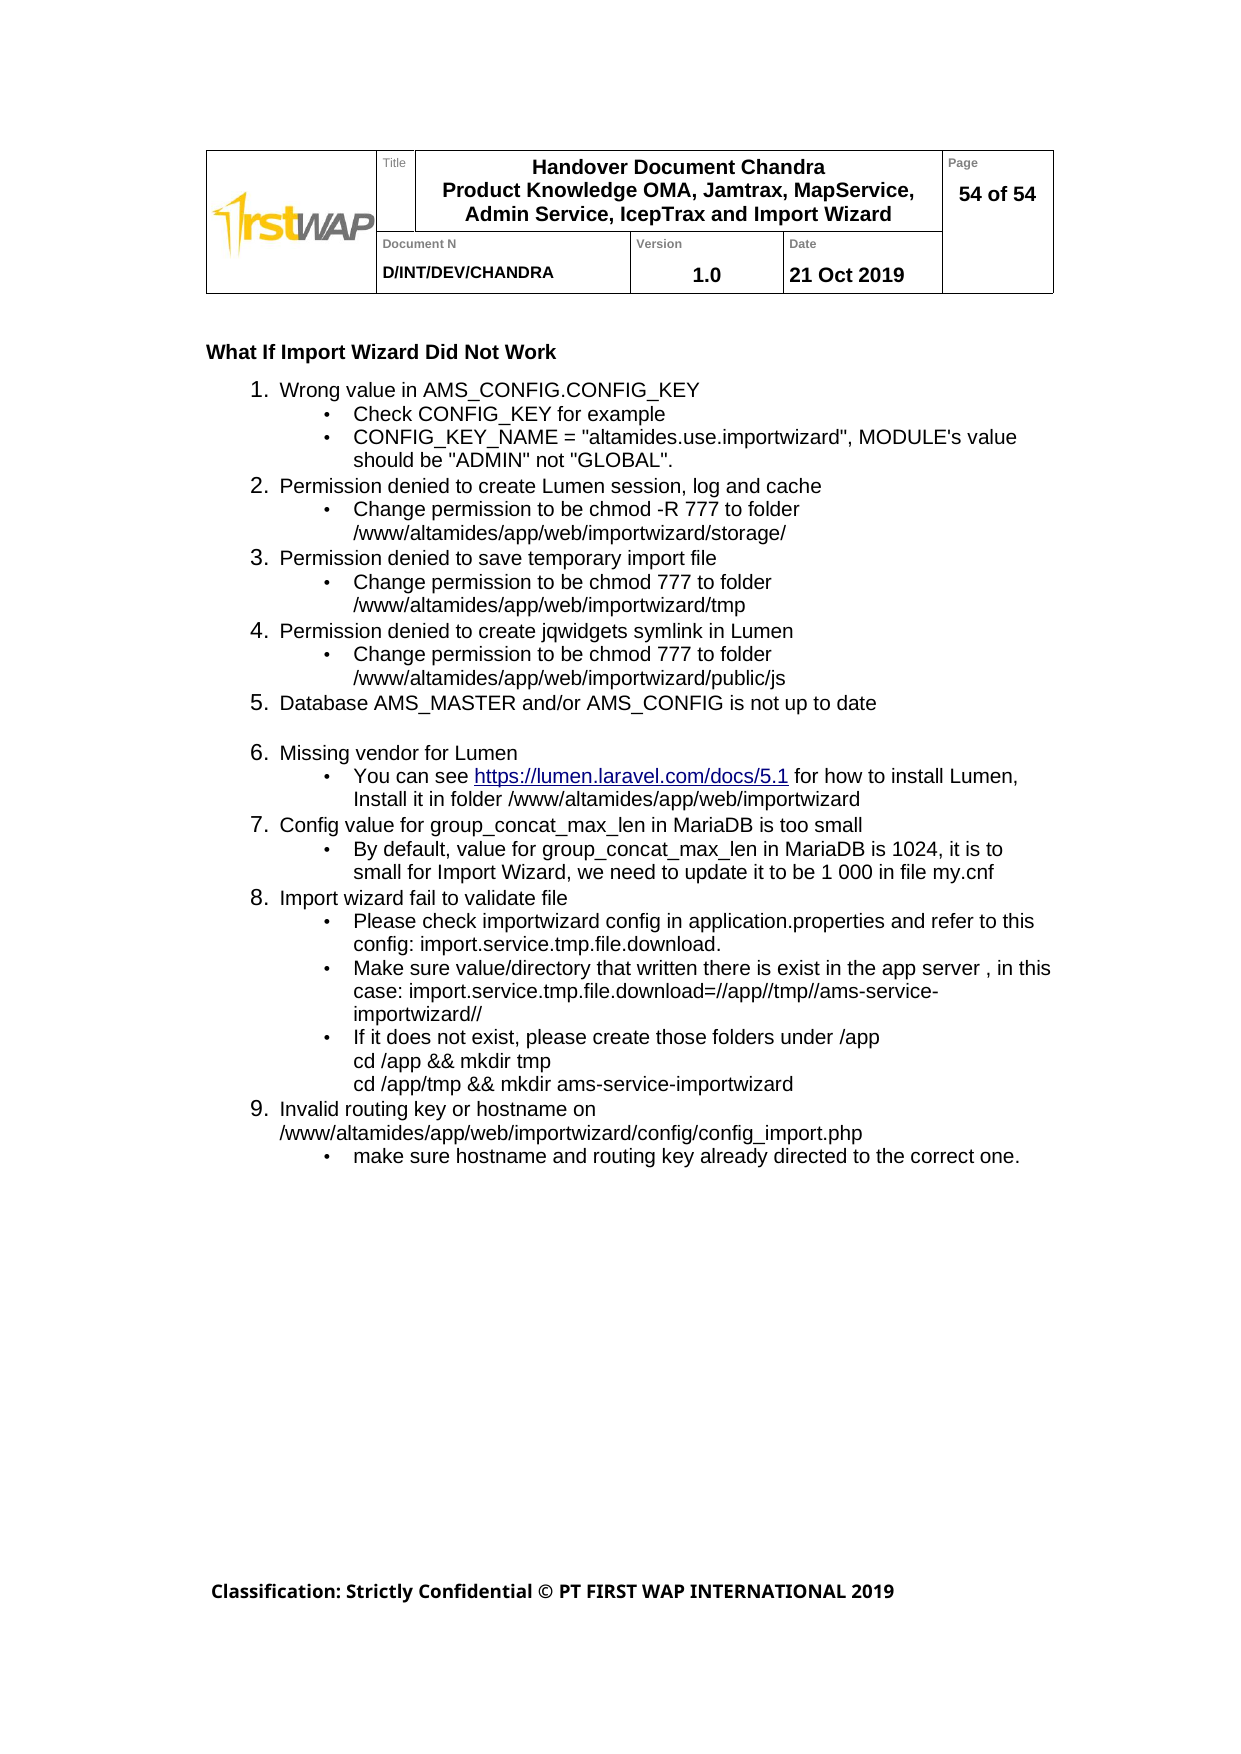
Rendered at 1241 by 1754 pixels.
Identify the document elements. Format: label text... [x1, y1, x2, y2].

list Permission denied to create jqwidgets symlink in Lumen [250, 617, 1053, 643]
list Wrong value in AMS_CONFIG.CONFIG_KEY [250, 376, 1053, 402]
list Permission denied to create Lumen session, log and cache [250, 472, 1053, 498]
list If it does not exist, please create those folders under /app cd /app && mkdir tmp cd /app/tmp && mkdir ams-service-importwizard [323, 1026, 1053, 1096]
list Import wizard fail to validate file [250, 884, 1053, 910]
list CONFIG_KEY_NAME = "altamides.use.importwizard", MODULE's value should be "ADMIN" not "GLOBAL". [323, 426, 1053, 472]
list You can see https://lumen.laravel.com/docs/5.1 for how to install Lumen, Install it in folder /www/altamides/app/web/importwizard [323, 765, 1053, 811]
list Config value for group_concat_max_len in MariaDB is too small [250, 811, 1053, 837]
list Invalid routing key or hostname on /www/altamides/app/web/importwizard/config/config_import.php [250, 1096, 1053, 1145]
list By default, value for group_concat_max_len in MariaDB is 1024, it is to small for Import Wizard, we need to update it to be 1 000 in file my.cnf [323, 837, 1053, 884]
list Change permission to be chmod -R 777 to folder /www/altamides/app/web/importwizard/storage/ [323, 498, 1053, 544]
list Database AMS_MASTER and/or AMS_CONFIG is not up to date [250, 689, 1053, 716]
list Permission denied to save temporary import file [250, 544, 1053, 571]
list Check CONFIG_KEY for example [323, 402, 1053, 426]
list make sure hostname and routing key already directed to the correct one. [323, 1145, 1053, 1168]
list Make sure value/directory that written there is exist in the app server , in this case: import.service.tmp.file.download=//app//tmp//ams-service-importwizard// [323, 956, 1053, 1026]
list Change permission to be chmod 777 to folder /www/altamides/app/web/importwizard/tmp [323, 571, 1053, 617]
subtitle What If Import Wizard Did Not Work [206, 341, 1053, 364]
picture [211, 191, 375, 259]
list Missing vendor for Lumen [250, 739, 1053, 765]
list Change permission to be chmod 777 to folder /www/altamides/app/web/importwizard/public/js [323, 643, 1053, 689]
list Please check importwizard config in application.properties and refer to this config: import.service.tmp.file.download. [323, 910, 1053, 956]
